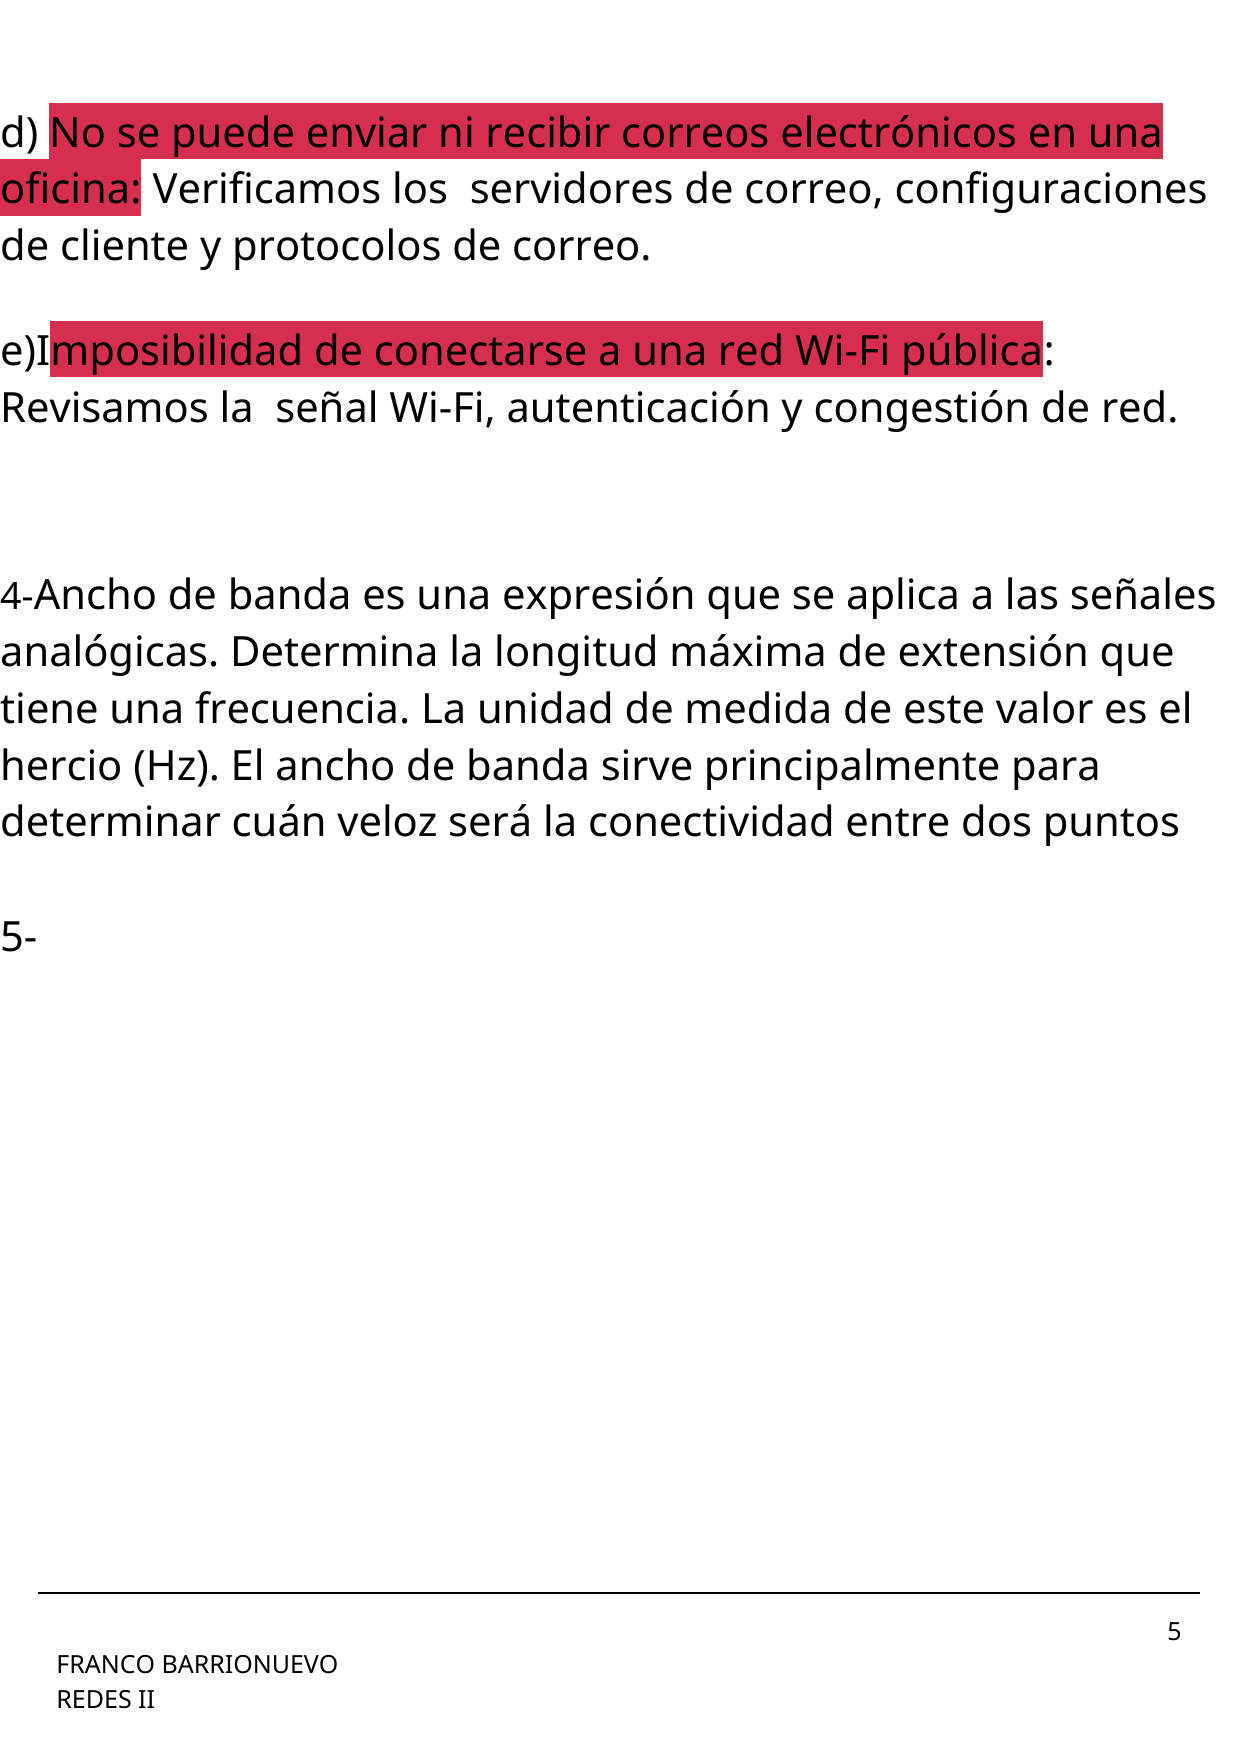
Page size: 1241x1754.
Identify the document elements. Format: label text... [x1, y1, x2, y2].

text e)Imposibilidad de conectarse a una red Wi-Fi pública: Revisamos la señal Wi-Fi, autenticación y congestión de red. [0, 321, 1237, 434]
text d) No se puede enviar ni recibir correos electrónicos en una oficina: Verificamos los servidores de correo, configuraciones de cliente y protocolos de correo. [0, 102, 1237, 273]
text 5- [0, 906, 1237, 963]
text 4-Ancho de banda es una expresión que se aplica a las señales analógicas. Determina la longitud máxima de extensión que tiene una frecuencia. La unidad de medida de este valor es el hercio (Hz). El ancho de banda sirve principalmente para determinar cuán veloz será la conectividad entre dos puntos [0, 565, 1237, 849]
